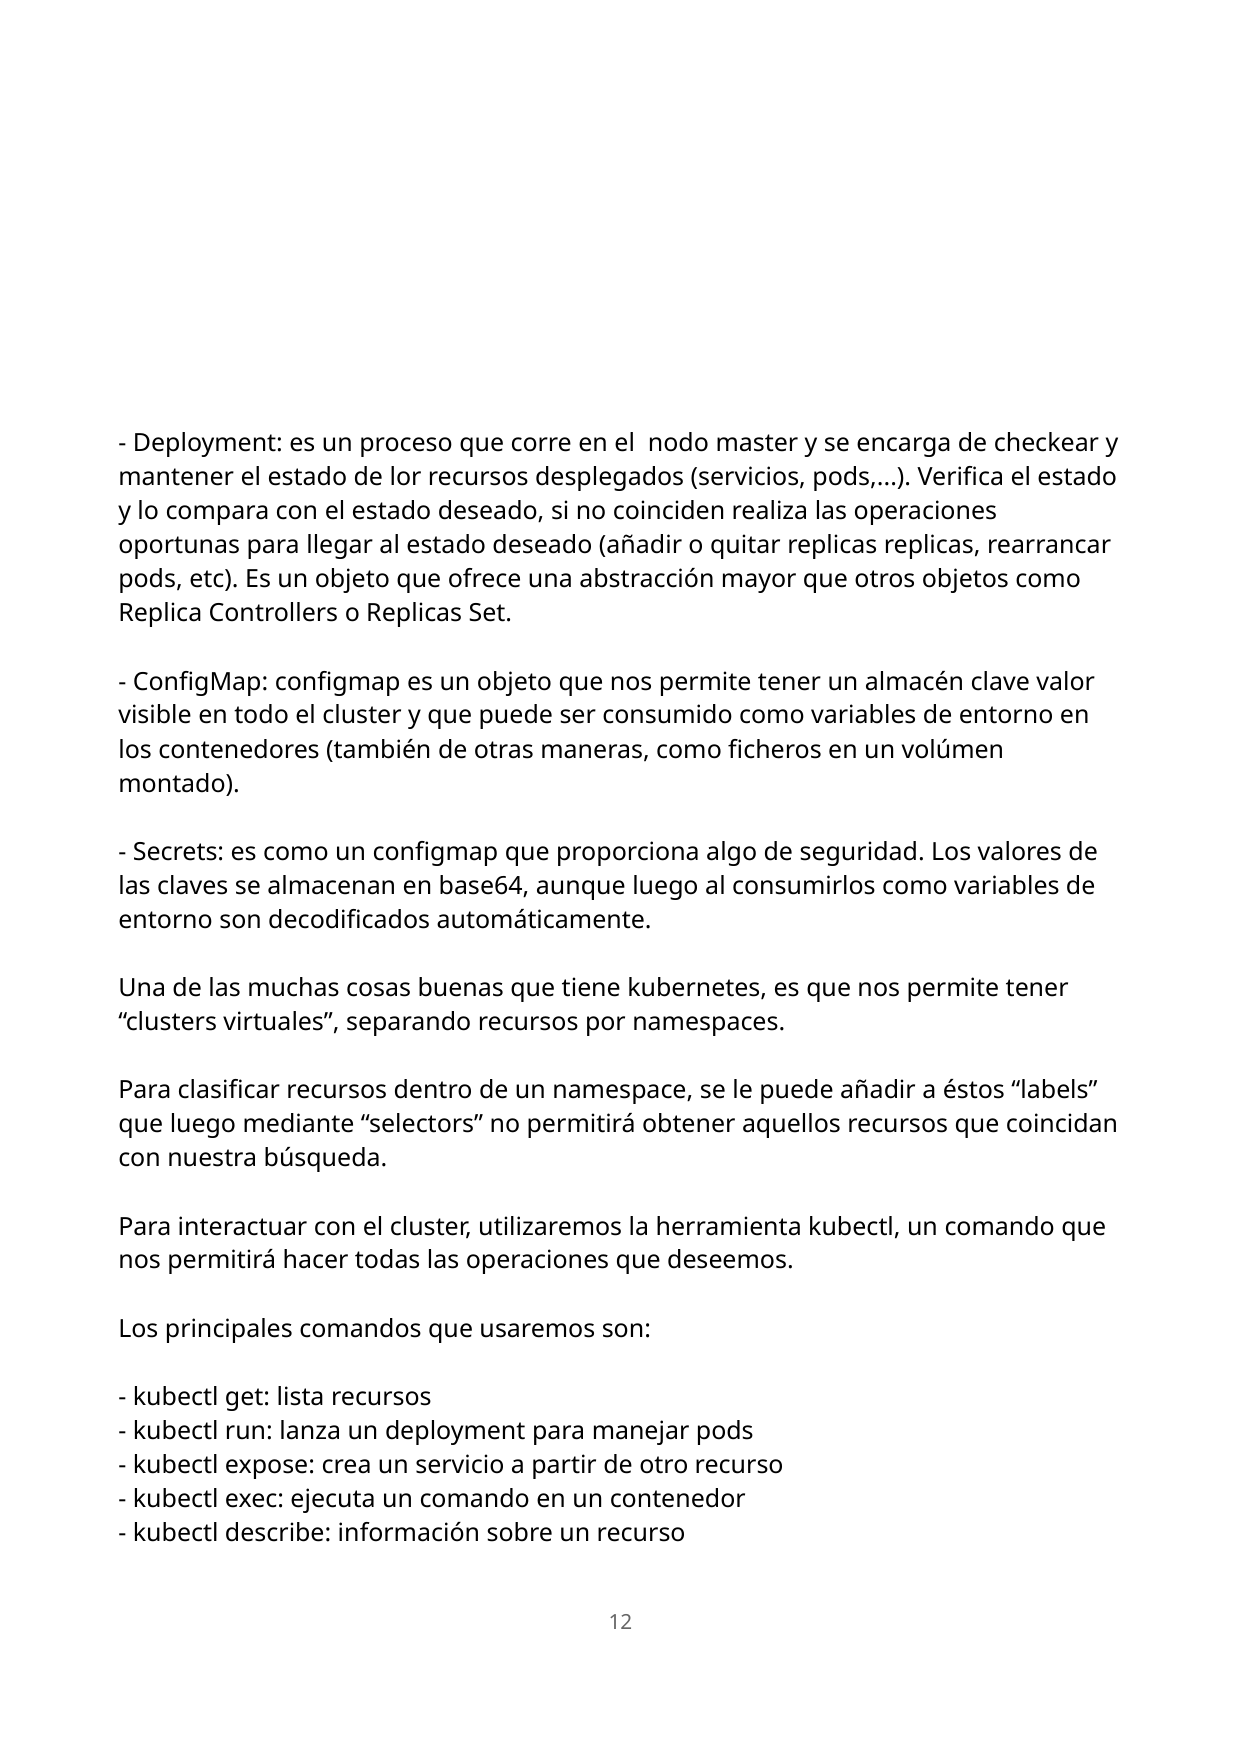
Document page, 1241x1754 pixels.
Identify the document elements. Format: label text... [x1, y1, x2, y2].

text - kubectl get: lista recursos [118, 1378, 1122, 1412]
text - kubectl expose: crea un servicio a partir de otro recurso [118, 1447, 1122, 1481]
text Los principales comandos que usaremos son: [118, 1310, 1122, 1344]
text - Secrets: es como un configmap que proporciona algo de seguridad. Los valores de las claves se almacenan en base64, aunque luego al consumirlos como variables de entorno son decodificados automáticamente. [118, 833, 1122, 936]
text Para clasificar recursos dentro de un namespace, se le puede añadir a éstos “labels” que luego mediante “selectors” no permitirá obtener aquellos recursos que coincidan con nuestra búsqueda. [118, 1072, 1122, 1174]
text - kubectl exec: ejecuta un comando en un contenedor [118, 1481, 1122, 1515]
text Para interactuar con el cluster, utilizaremos la herramienta kubectl, un comando que nos permitirá hacer todas las operaciones que deseemos. [118, 1208, 1122, 1276]
text Una de las muchas cosas buenas que tiene kubernetes, es que nos permite tener “clusters virtuales”, separando recursos por namespaces. [118, 970, 1122, 1038]
text - kubectl describe: información sobre un recurso [118, 1515, 1122, 1549]
text - Deployment: es un proceso que corre en el nodo master y se encarga de checkear y mantener el estado de lor recursos desplegados (servicios, pods,...). Verifica el estado y lo compara con el estado deseado, si no coinciden realiza las operaciones oportunas para llegar al estado deseado (añadir o quitar replicas replicas, rearrancar pods, etc). Es un objeto que ofrece una abstracción mayor que otros objetos como Replica Controllers o Replicas Set. [118, 425, 1122, 629]
text - ConfigMap: configmap es un objeto que nos permite tener un almacén clave valor visible en todo el cluster y que puede ser consumido como variables de entorno en los contenedores (también de otras maneras, como ficheros en un volúmen montado). [118, 663, 1122, 799]
text - kubectl run: lanza un deployment para manejar pods [118, 1412, 1122, 1447]
